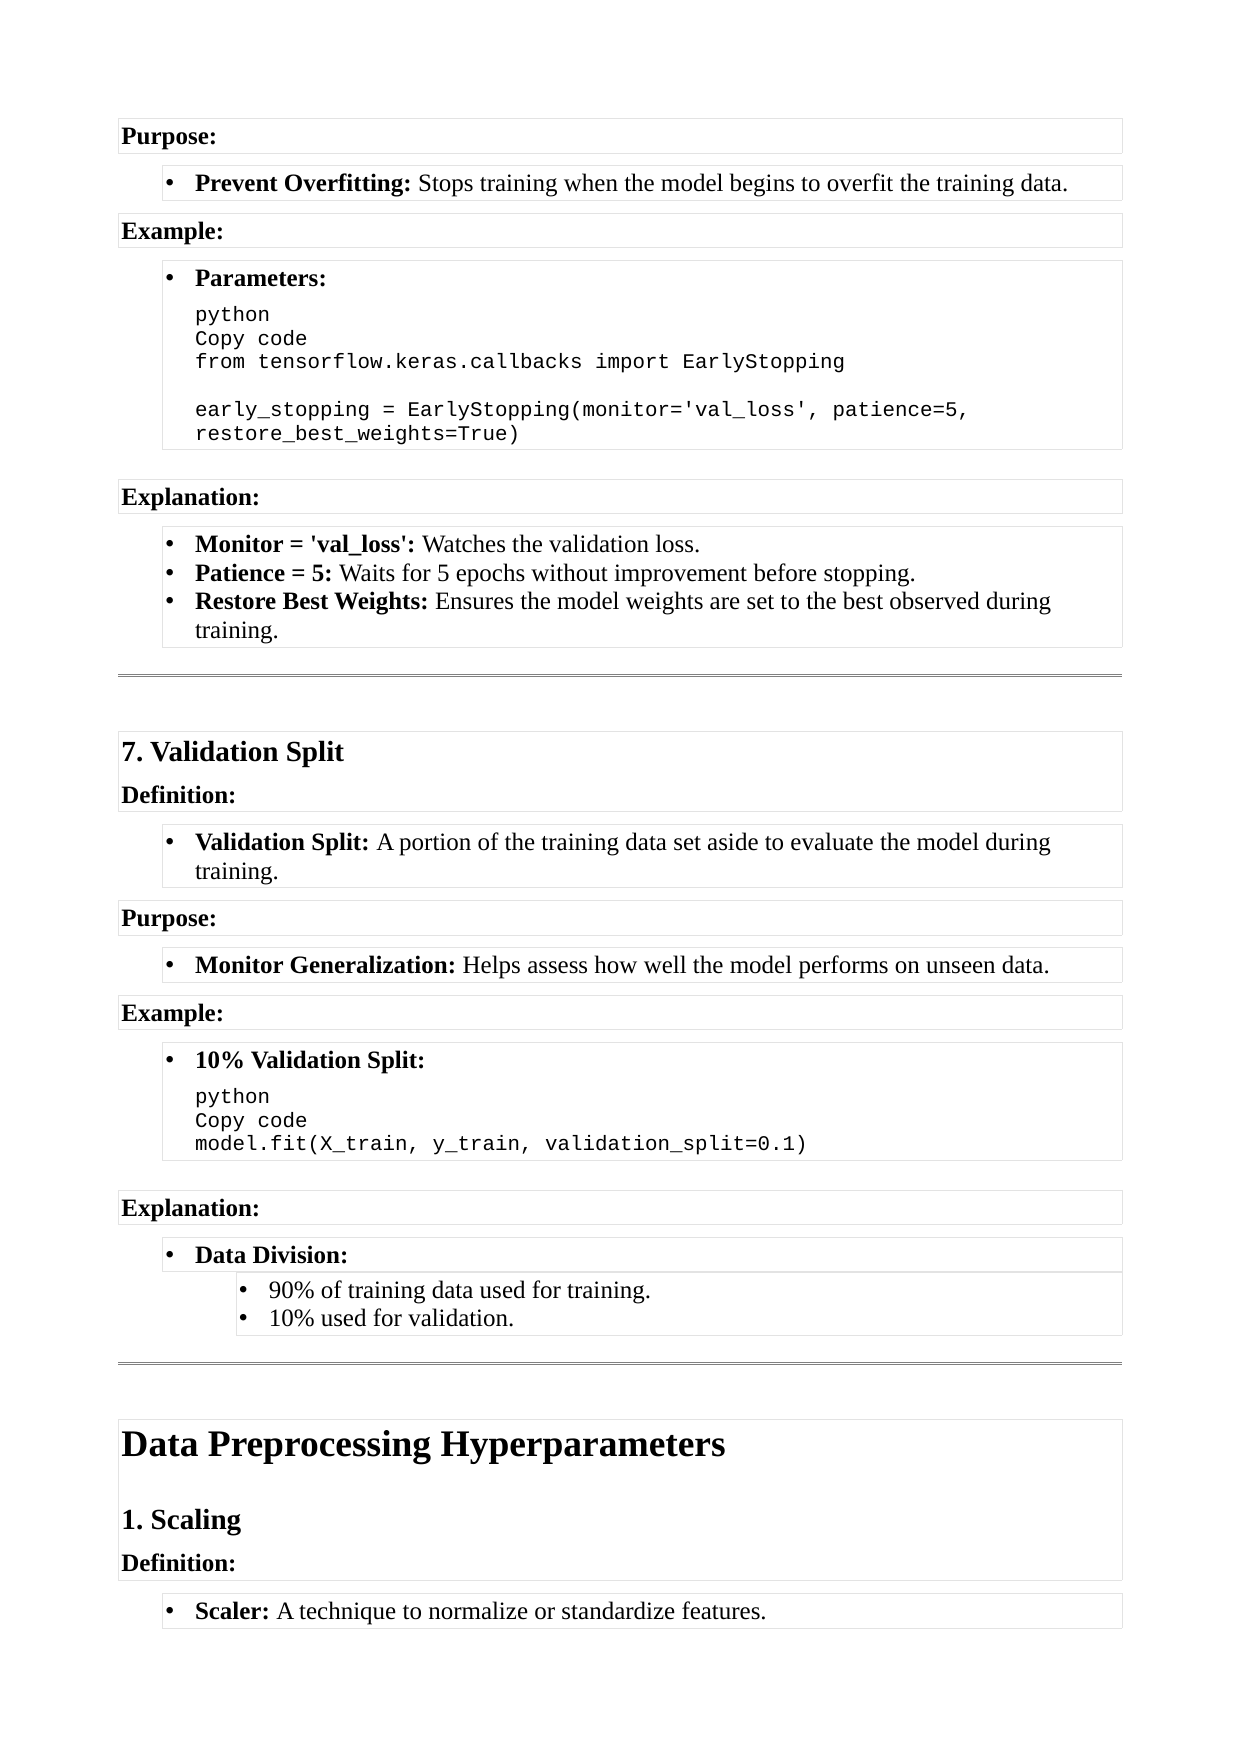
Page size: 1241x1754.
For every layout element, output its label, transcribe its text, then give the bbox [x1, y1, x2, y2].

subtitle 7. Validation Split [119, 732, 1122, 767]
list Restore Best Weights: Ensures the model weights are set to the best observed during training. [163, 583, 1122, 647]
text Purpose: [119, 901, 1122, 935]
list Validation Split: A portion of the training data set aside to evaluate the model during training. [163, 825, 1122, 887]
list model.fit(X_train, y_train, validation_split=0.1) [163, 1130, 1122, 1160]
list Prevent Overfitting: Stops training when the model begins to overfit the training data. [163, 166, 1122, 200]
text Purpose: [119, 119, 1122, 153]
list Monitor Generalization: Helps assess how well the model performs on unseen data. [163, 948, 1122, 982]
subtitle Data Preprocessing Hyperparameters [119, 1420, 1122, 1465]
list Copy code [163, 325, 1122, 348]
list 10% Validation Split: [163, 1043, 1122, 1074]
text Example: [119, 996, 1122, 1029]
list early_stopping = EarlyStopping(monitor='val_loss', patience=5, restore_best_weights=True) [163, 396, 1122, 449]
list Data Division: [163, 1238, 1122, 1271]
list python [163, 301, 1122, 325]
list Scaler: A technique to normalize or standardize features. [163, 1594, 1122, 1628]
text Explanation: [119, 480, 1122, 513]
list Copy code [163, 1107, 1122, 1130]
list Parameters: [163, 261, 1122, 292]
list from tensorflow.keras.callbacks import EarlyStopping [163, 348, 1122, 375]
list python [163, 1083, 1122, 1107]
text Definition: [119, 1546, 1122, 1580]
list 90% of training data used for training. [237, 1273, 1122, 1300]
text Example: [119, 214, 1122, 247]
list Patience = 5: Waits for 5 epochs without improvement before stopping. [163, 555, 1122, 583]
subtitle 1. Scaling [119, 1499, 1122, 1536]
list 10% used for validation. [237, 1300, 1122, 1335]
text Definition: [119, 777, 1122, 811]
list Monitor = 'val_loss': Watches the validation loss. [163, 527, 1122, 555]
text Explanation: [119, 1191, 1122, 1224]
